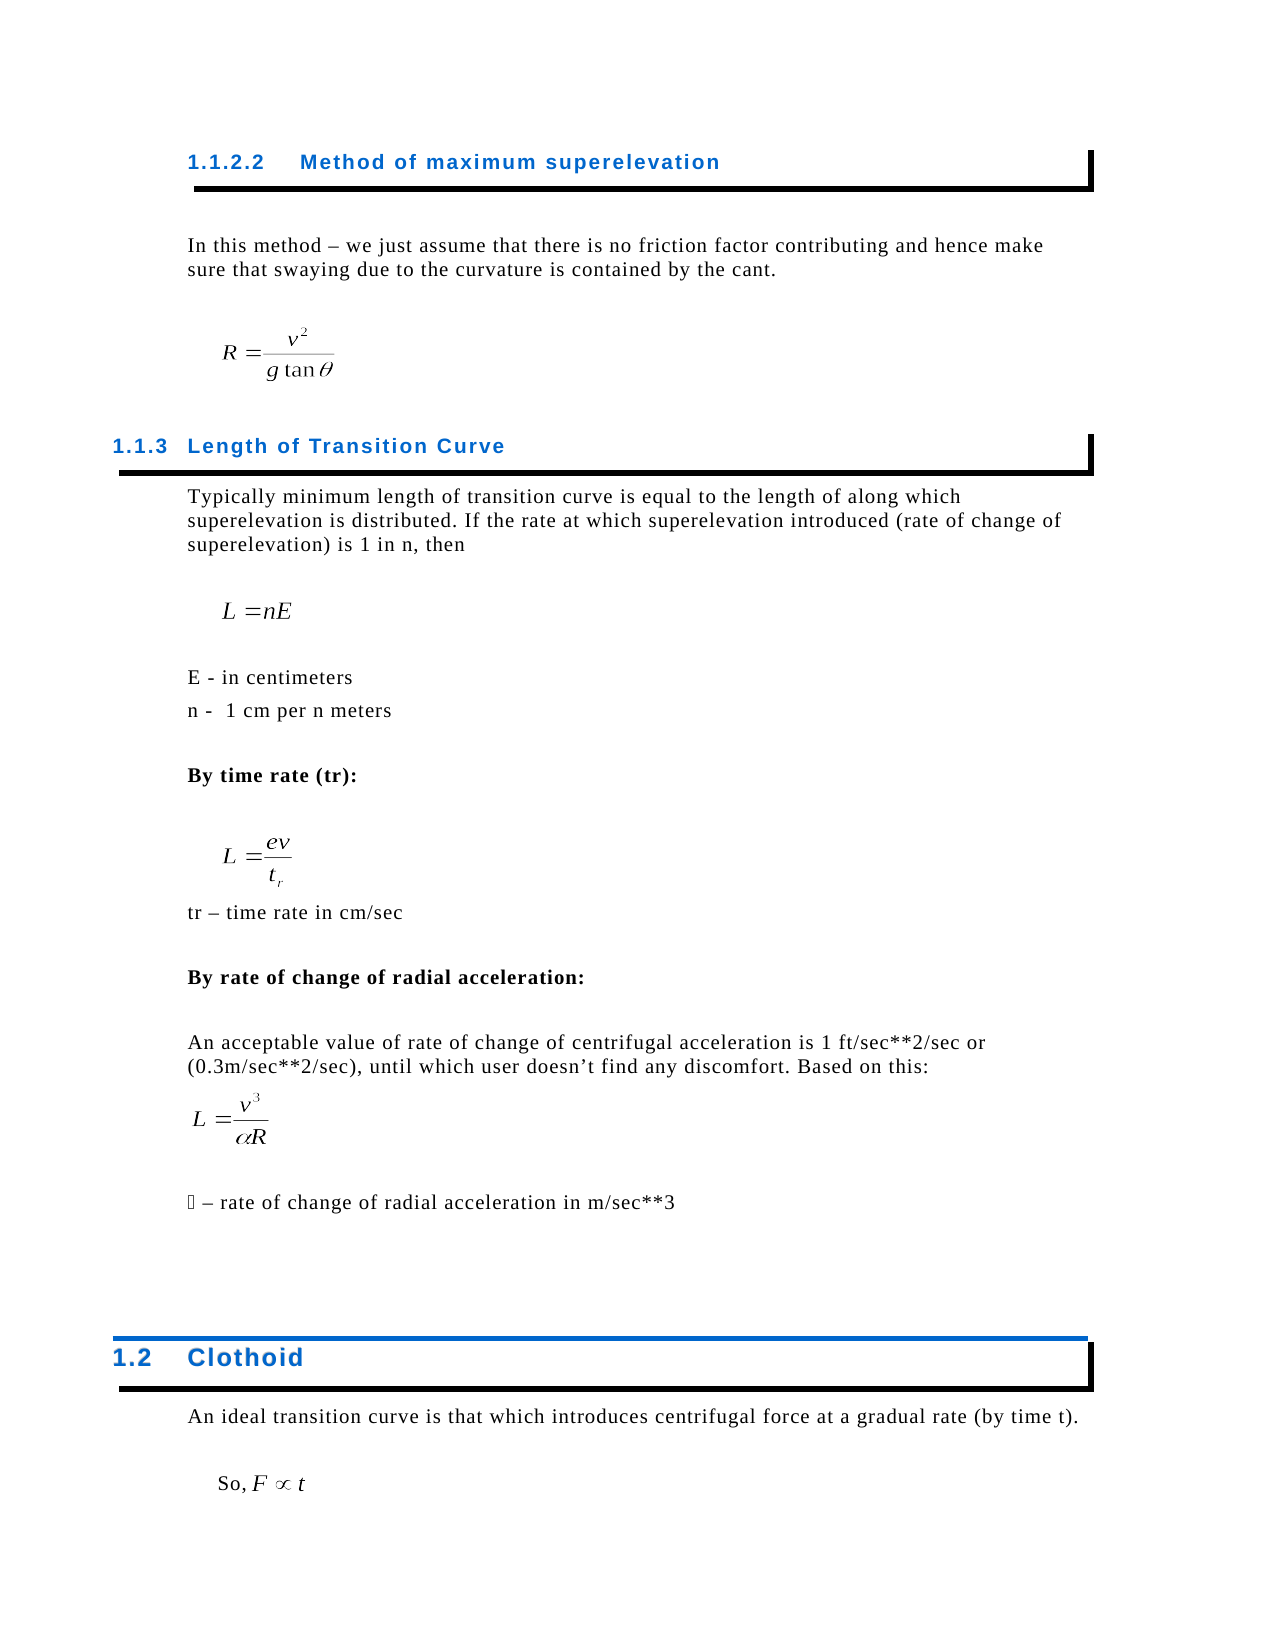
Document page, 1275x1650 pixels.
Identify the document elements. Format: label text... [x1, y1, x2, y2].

text An ideal transition curve is that which introduces centrifugal force at a gradual rate (by time t). [187, 1404, 1087, 1428]
subtitle Clothoid [112, 1337, 1087, 1386]
text E - in centimeters [187, 665, 1087, 689]
text Typically minimum length of transition curve is equal to the length of along which superelevation is distributed. If the rate at which superelevation introduced (rate of change of superelevation) is 1 in n, then [187, 484, 1087, 556]
text By rate of change of radial acceleration: [187, 965, 1087, 989]
text So, [187, 1469, 1087, 1497]
text tr – time rate in cm/sec [187, 900, 1087, 924]
text An acceptable value of rate of change of centrifugal acceleration is 1 ft/sec**2/sec or (0.3m/sec**2/sec), until which user doesn’t find any discomfort. Based on this: [187, 1030, 1087, 1078]
subtitle Length of Transition Curve [112, 433, 1087, 469]
text n - 1 cm per n meters [187, 698, 1087, 722]
text By time rate (tr): [187, 762, 1087, 787]
text  – rate of change of radial acceleration in m/sec**3 [187, 1189, 1087, 1214]
subtitle Method of maximum superelevation [187, 150, 1087, 186]
text In this method – we just assume that there is no friction factor contributing and hence make sure that swaying due to the curvature is contained by the cant. [187, 233, 1087, 281]
